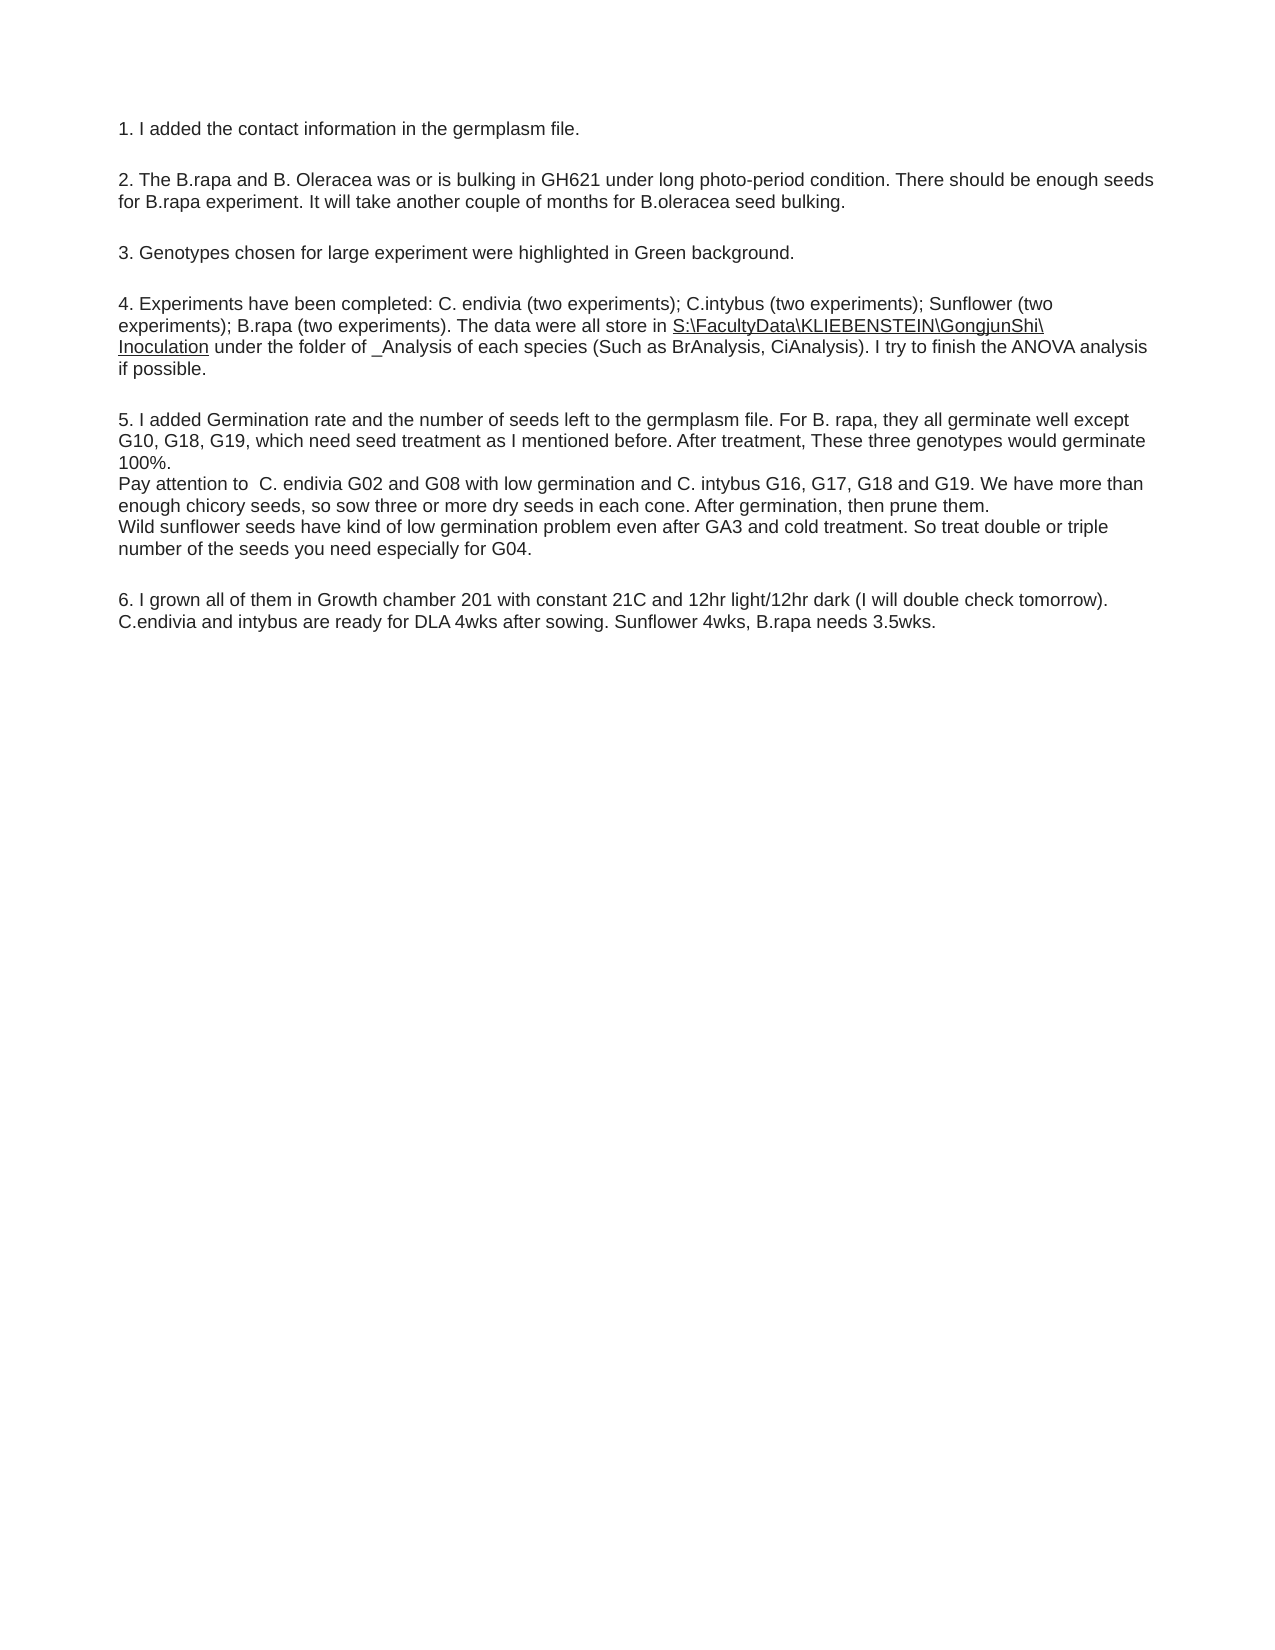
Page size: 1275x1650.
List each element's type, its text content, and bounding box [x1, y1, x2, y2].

text 5. I added Germination rate and the number of seeds left to the germplasm file. For B. rapa, they all germinate well except G10, G18, G19, which need seed treatment as I mentioned before. After treatment, These three genotypes would germinate 100%. Pay attention to C. endivia G02 and G08 with low germination and C. intybus G16, G17, G18 and G19. We have more than enough chicory seeds, so sow three or more dry seeds in each cone. After germination, then prune them. [118, 408, 1157, 516]
text 2. The B.rapa and B. Oleracea was or is bulking in GH621 under long photo-period condition. There should be enough seeds for B.rapa experiment. It will take another couple of months for B.oleracea seed bulking. [118, 169, 1157, 212]
text 3. Genotypes chosen for large experiment were highlighted in Green background. [118, 242, 1157, 263]
text 1. I added the contact information in the germplasm file. [118, 118, 1157, 140]
text 4. Experiments have been completed: C. endivia (two experiments); C.intybus (two experiments); Sunflower (two experiments); B.rapa (two experiments). The data were all store in S:\FacultyData\KLIEBENSTEIN\GongjunShi\Inoculation under the folder of _Analysis of each species (Such as BrAnalysis, CiAnalysis). I try to finish the ANOVA analysis if possible. [118, 293, 1157, 379]
text 6. I grown all of them in Growth chamber 201 with constant 21C and 12hr light/12hr dark (I will double check tomorrow). C.endivia and intybus are ready for DLA 4wks after sowing. Sunflower 4wks, B.rapa needs 3.5wks. [118, 589, 1157, 632]
text Wild sunflower seeds have kind of low germination problem even after GA3 and cold treatment. So treat double or triple number of the seeds you need especially for G04. [118, 516, 1157, 559]
